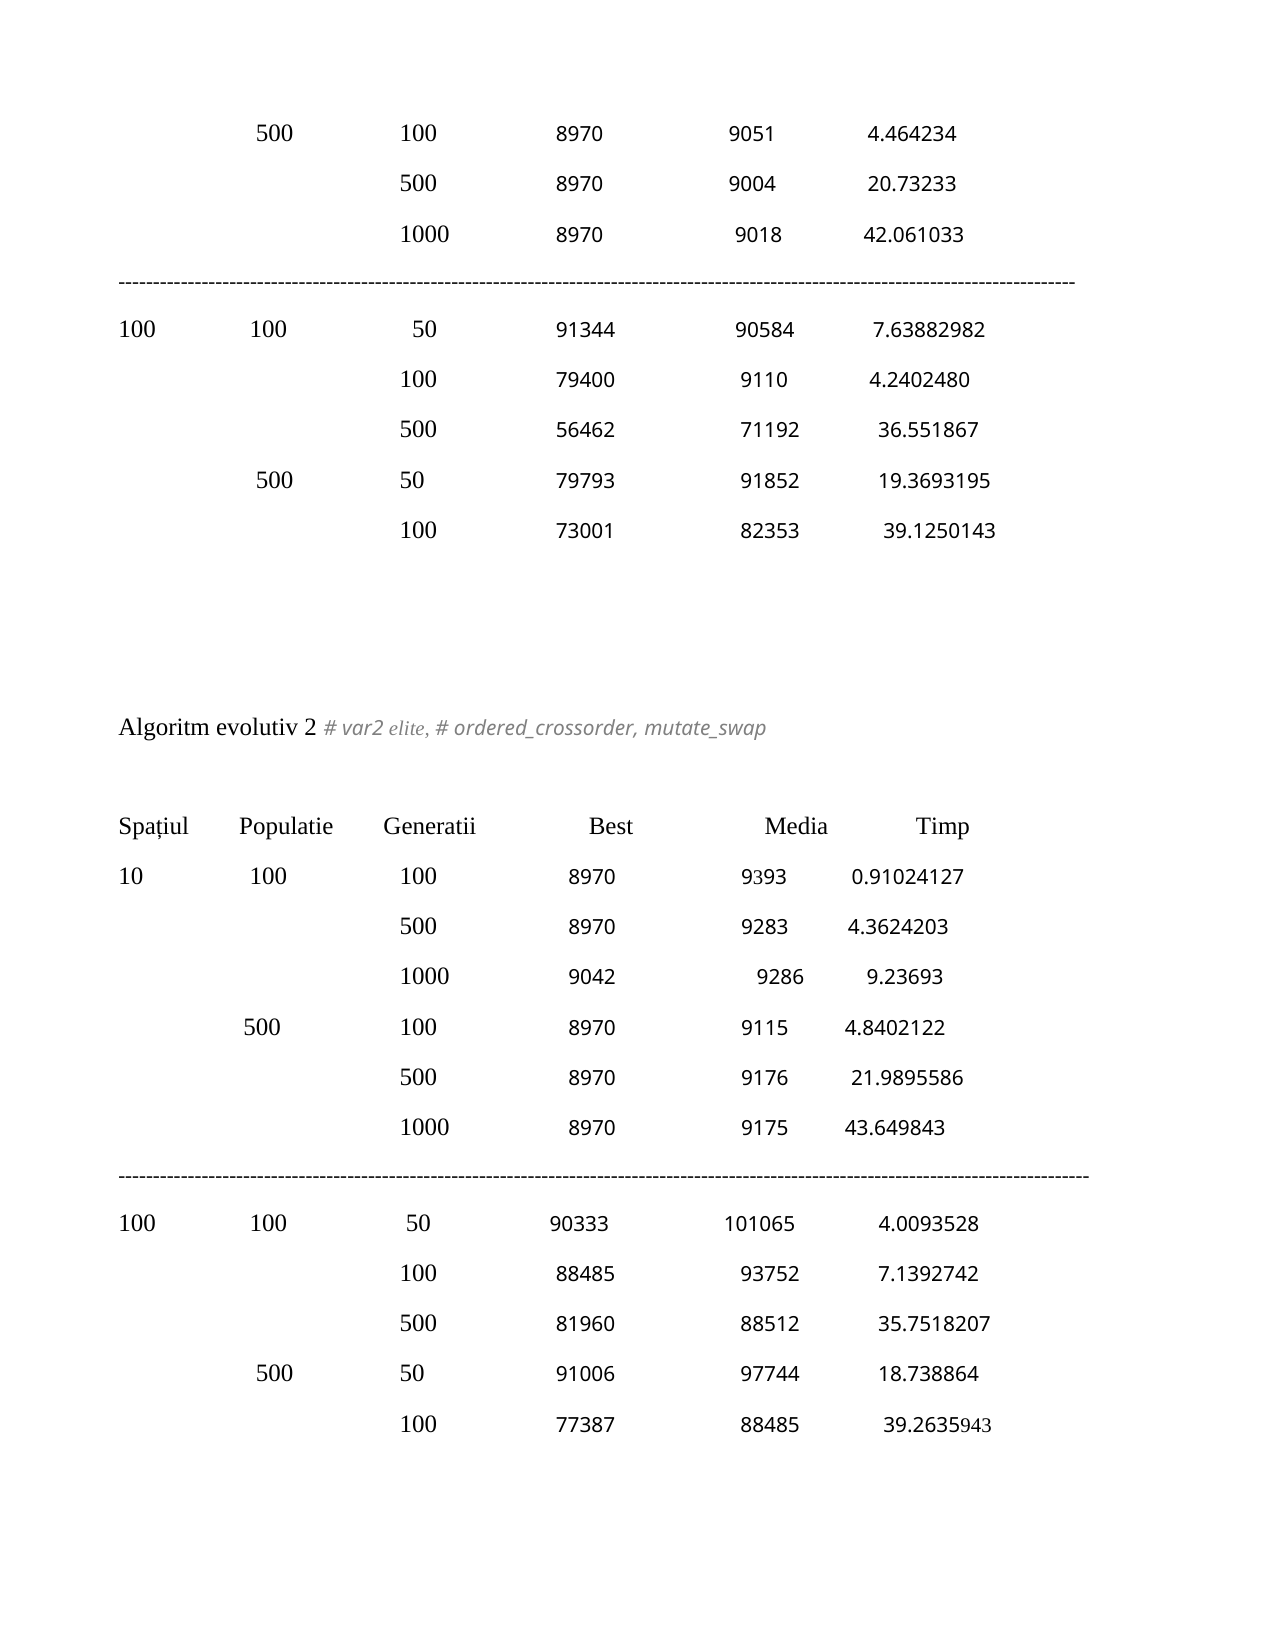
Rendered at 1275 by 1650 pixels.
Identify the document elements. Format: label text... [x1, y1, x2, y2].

text 100 73001 82353 39.1250143 [118, 515, 1157, 545]
text -------------------------------------------------------------------------------------------------------------------------------------------- [118, 1163, 1157, 1187]
text 1000 9042 9286 9.23693 [118, 961, 1157, 991]
text 100 100 50 91344 90584 7.63882982 [118, 314, 1157, 343]
text 500 100 8970 9115 4.8402122 [118, 1012, 1157, 1041]
text 500 50 91006 97744 18.738864 [118, 1358, 1157, 1388]
text Spațiul Populatie Generatii Best Media Timp [118, 811, 1157, 840]
text 500 50 79793 91852 19.3693195 [118, 465, 1157, 494]
text 500 8970 9176 21.9895586 [118, 1062, 1157, 1092]
text 1000 8970 9018 42.061033 [118, 219, 1157, 248]
text 10 100 100 8970 9393 0.91024127 [118, 861, 1157, 890]
text 1000 8970 9175 43.649843 [118, 1112, 1157, 1142]
text Algoritm evolutiv 2 # var2 elite, # ordered_crossorder, mutate_swap [118, 712, 1157, 742]
text 500 56462 71192 36.551867 [118, 414, 1157, 444]
text 100 77387 88485 39.2635943 [118, 1409, 1157, 1438]
text 500 8970 9283 4.3624203 [118, 911, 1157, 941]
text 100 88485 93752 7.1392742 [118, 1258, 1157, 1287]
text 500 81960 88512 35.7518207 [118, 1308, 1157, 1338]
text ------------------------------------------------------------------------------------------------------------------------------------------ [118, 269, 1157, 293]
text 500 100 8970 9051 4.464234 [118, 118, 1157, 148]
text 500 8970 9004 20.73233 [118, 168, 1157, 198]
text 100 100 50 90333 101065 4.0093528 [118, 1208, 1157, 1237]
text 100 79400 9110 4.2402480 [118, 364, 1157, 394]
